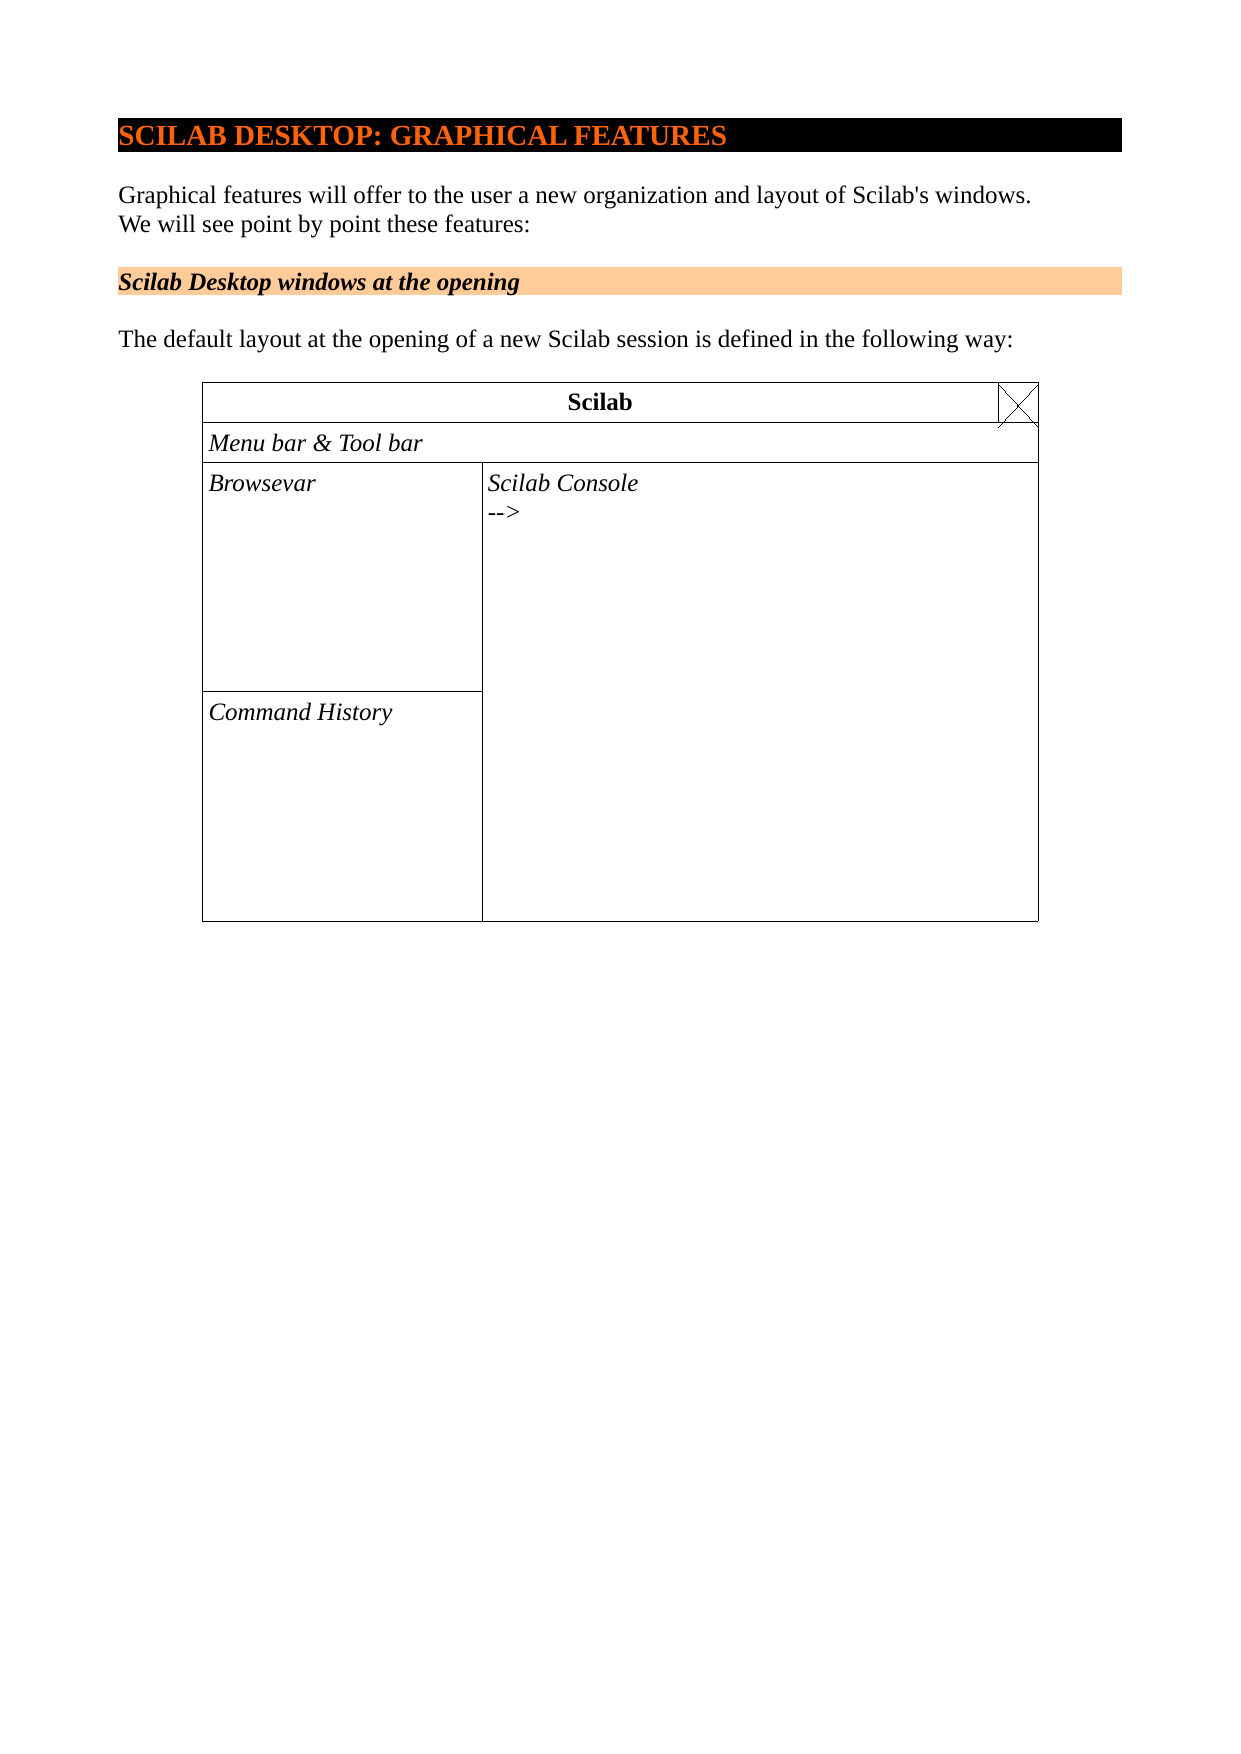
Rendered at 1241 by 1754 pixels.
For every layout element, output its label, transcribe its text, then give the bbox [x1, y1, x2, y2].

text The default layout at the opening of a new Scilab session is defined in the following way: [118, 324, 1122, 353]
table_header [999, 383, 1038, 422]
text We will see point by point these features: [118, 209, 1122, 238]
table_cell Menu bar & Tool bar [203, 423, 1038, 462]
text Scilab Desktop windows at the opening [118, 267, 1122, 295]
table_cell Scilab Console --> [483, 463, 1038, 921]
text SCILAB DESKTOP: GRAPHICAL FEATURES [118, 118, 1122, 152]
table_header Scilab [203, 383, 998, 422]
text Graphical features will offer to the user a new organization and layout of Scilab's windows. [118, 180, 1122, 209]
table_cell Command History [203, 692, 482, 921]
table_cell Browsevar [203, 463, 482, 691]
